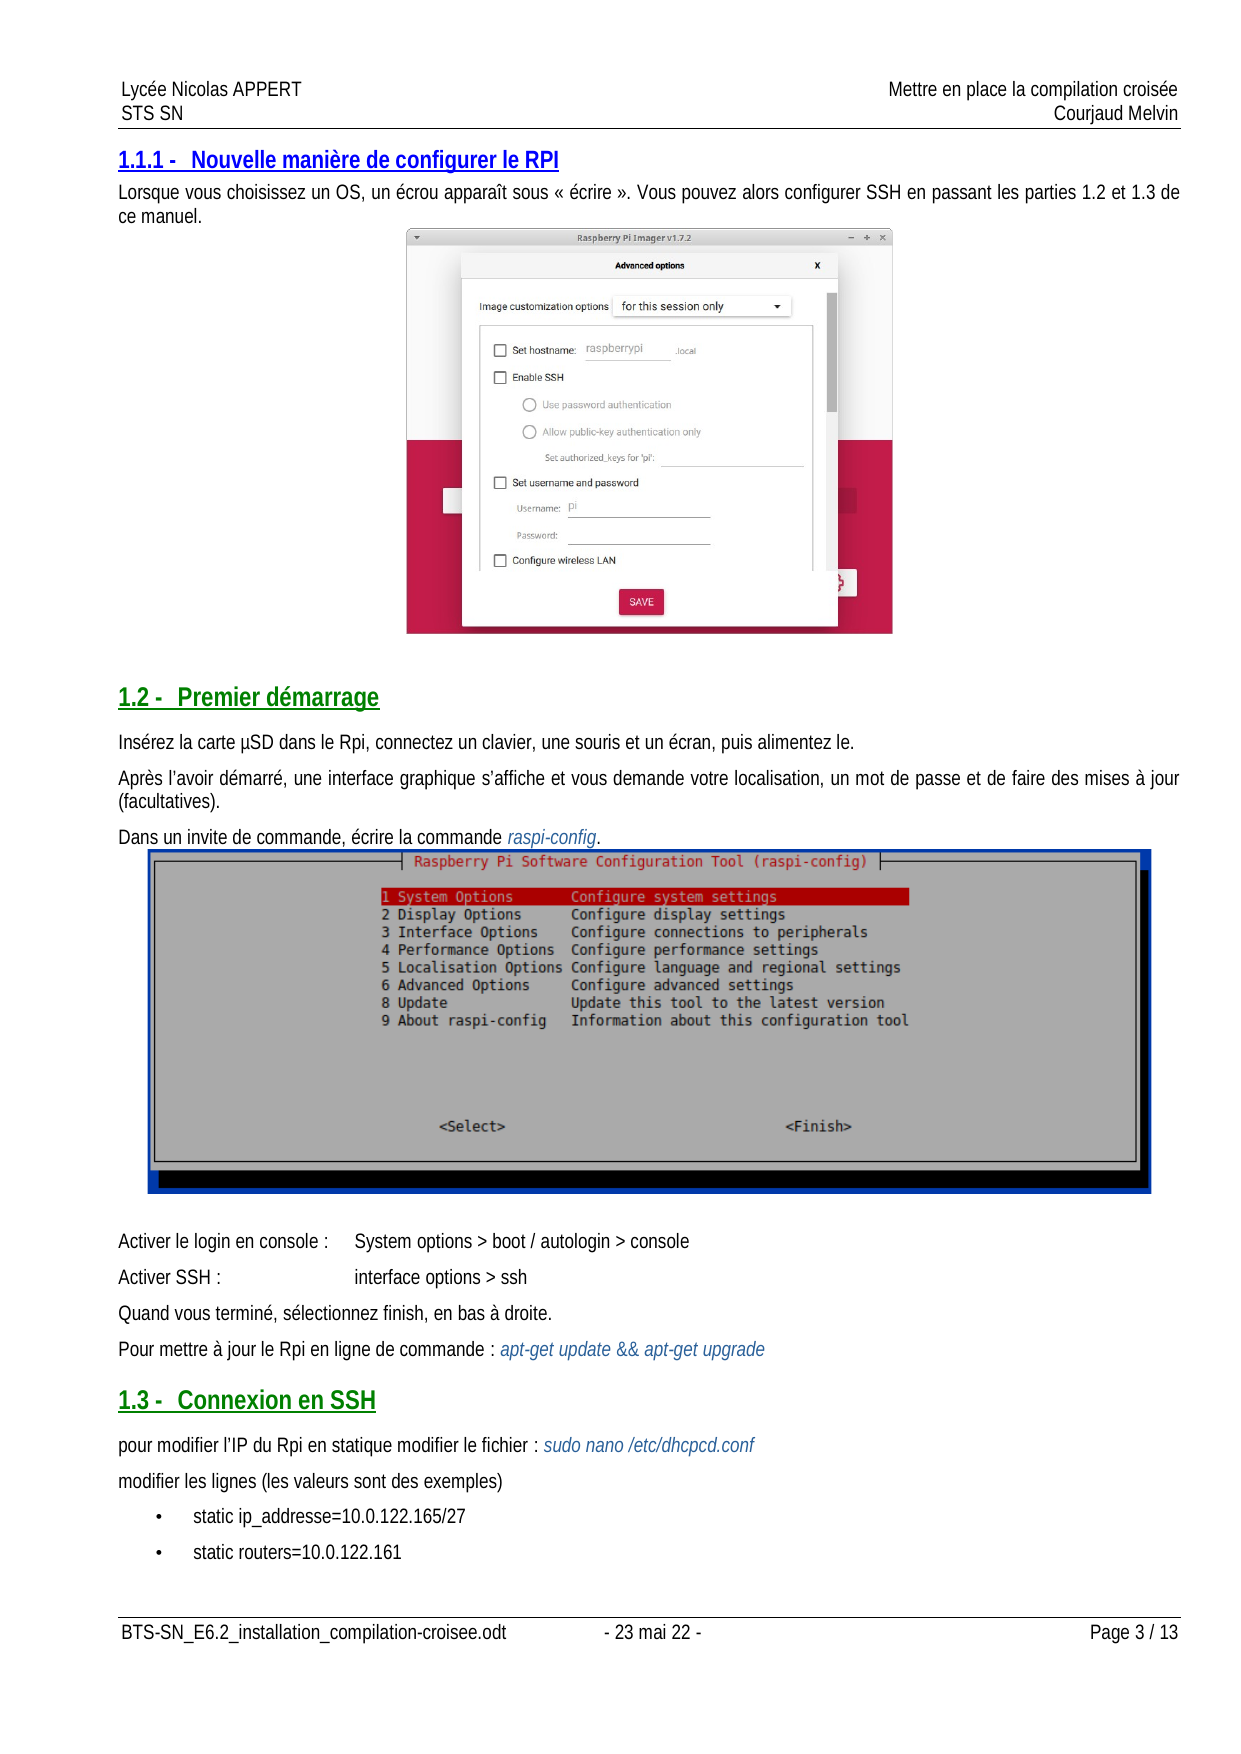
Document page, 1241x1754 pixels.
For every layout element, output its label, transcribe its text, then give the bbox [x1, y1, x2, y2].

text Activer le login en console : System options > boot / autologin > console [118, 1229, 1181, 1253]
text Quand vous terminé, sélectionnez finish, en bas à droite. [118, 1301, 1181, 1324]
text Dans un invite de commande, écrire la commande raspi-config. [118, 825, 1181, 849]
subtitle Premier démarrage [118, 681, 1181, 712]
list static ip_addresse=10.0.122.165/27 [156, 1504, 1181, 1528]
text Lorsque vous choisissez un OS, un écrou apparaît sous « écrire ». Vous pouvez alors configurer SSH en passant les parties 1.2 et 1.3 de ce manuel. [118, 180, 1181, 228]
text Après l’avoir démarré, une interface graphique s’affiche et vous demande votre localisation, un mot de passe et de faire des mises à jour (facultatives). [118, 766, 1181, 813]
text Pour mettre à jour le Rpi en ligne de commande : apt-get update && apt-get upgrade [118, 1336, 1181, 1360]
picture [147, 849, 1152, 1194]
text pour modifier l’IP du Rpi en statique modifier le fichier : sudo nano /etc/dhcpcd.conf [118, 1433, 1181, 1457]
subtitle Nouvelle manière de configurer le RPI [118, 145, 1181, 174]
list static routers=10.0.122.161 [156, 1540, 1181, 1564]
text Insérez la carte µSD dans le Rpi, connectez un clavier, une souris et un écran, puis alimentez le. [118, 730, 1181, 754]
text Activer SSH : interface options > ssh [118, 1265, 1181, 1289]
subtitle Connexion en SSH [118, 1384, 1181, 1415]
picture [406, 228, 893, 634]
text modifier les lignes (les valeurs sont des exemples) [118, 1469, 1181, 1493]
